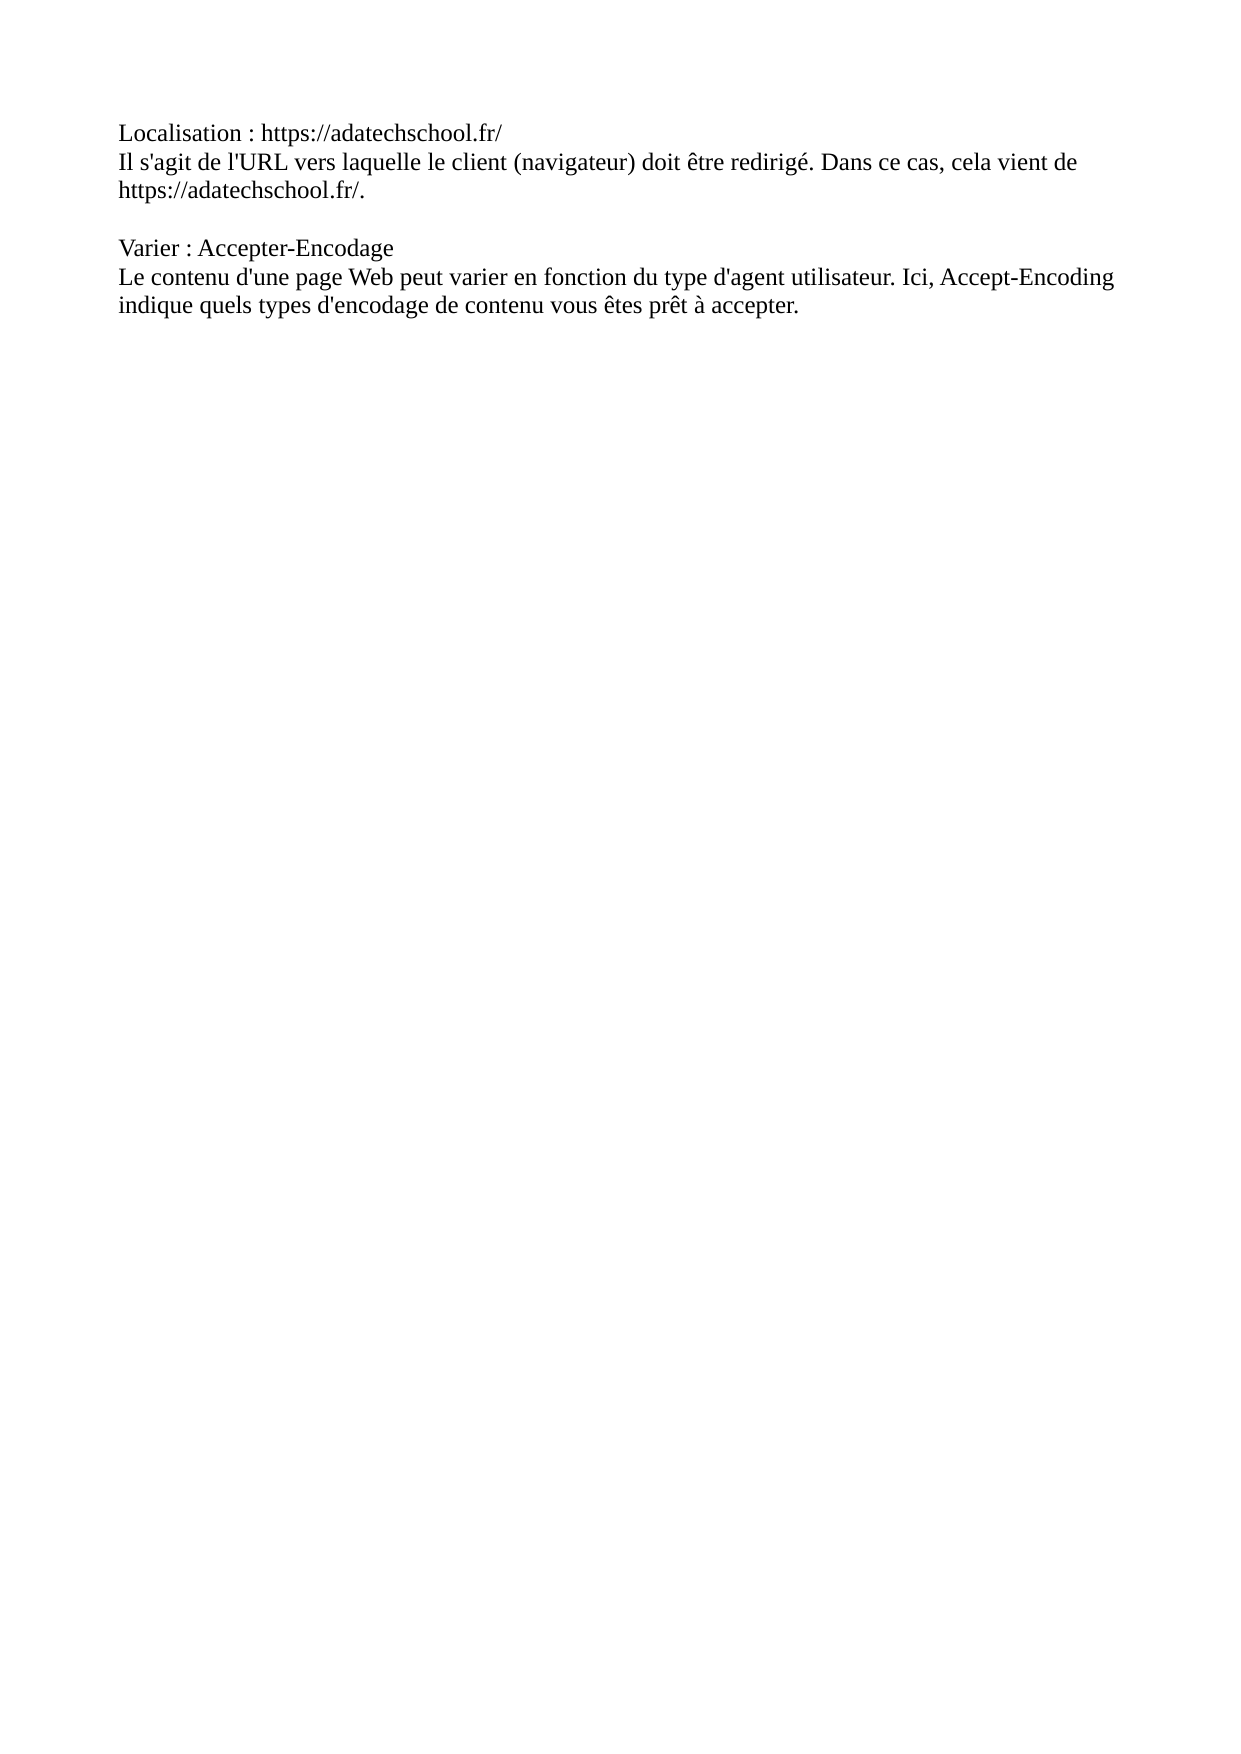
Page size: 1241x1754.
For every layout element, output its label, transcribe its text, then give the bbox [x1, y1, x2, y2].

text Varier : Accepter-Encodage [118, 233, 1122, 262]
text Localisation : https://adatechschool.fr/ [118, 118, 1122, 147]
text Il s'agit de l'URL vers laquelle le client (navigateur) doit être redirigé. Dans ce cas, cela vient de https://adatechschool.fr/. [118, 147, 1122, 204]
text Le contenu d'une page Web peut varier en fonction du type d'agent utilisateur. Ici, Accept-Encoding indique quels types d'encodage de contenu vous êtes prêt à accepter. [118, 262, 1122, 319]
